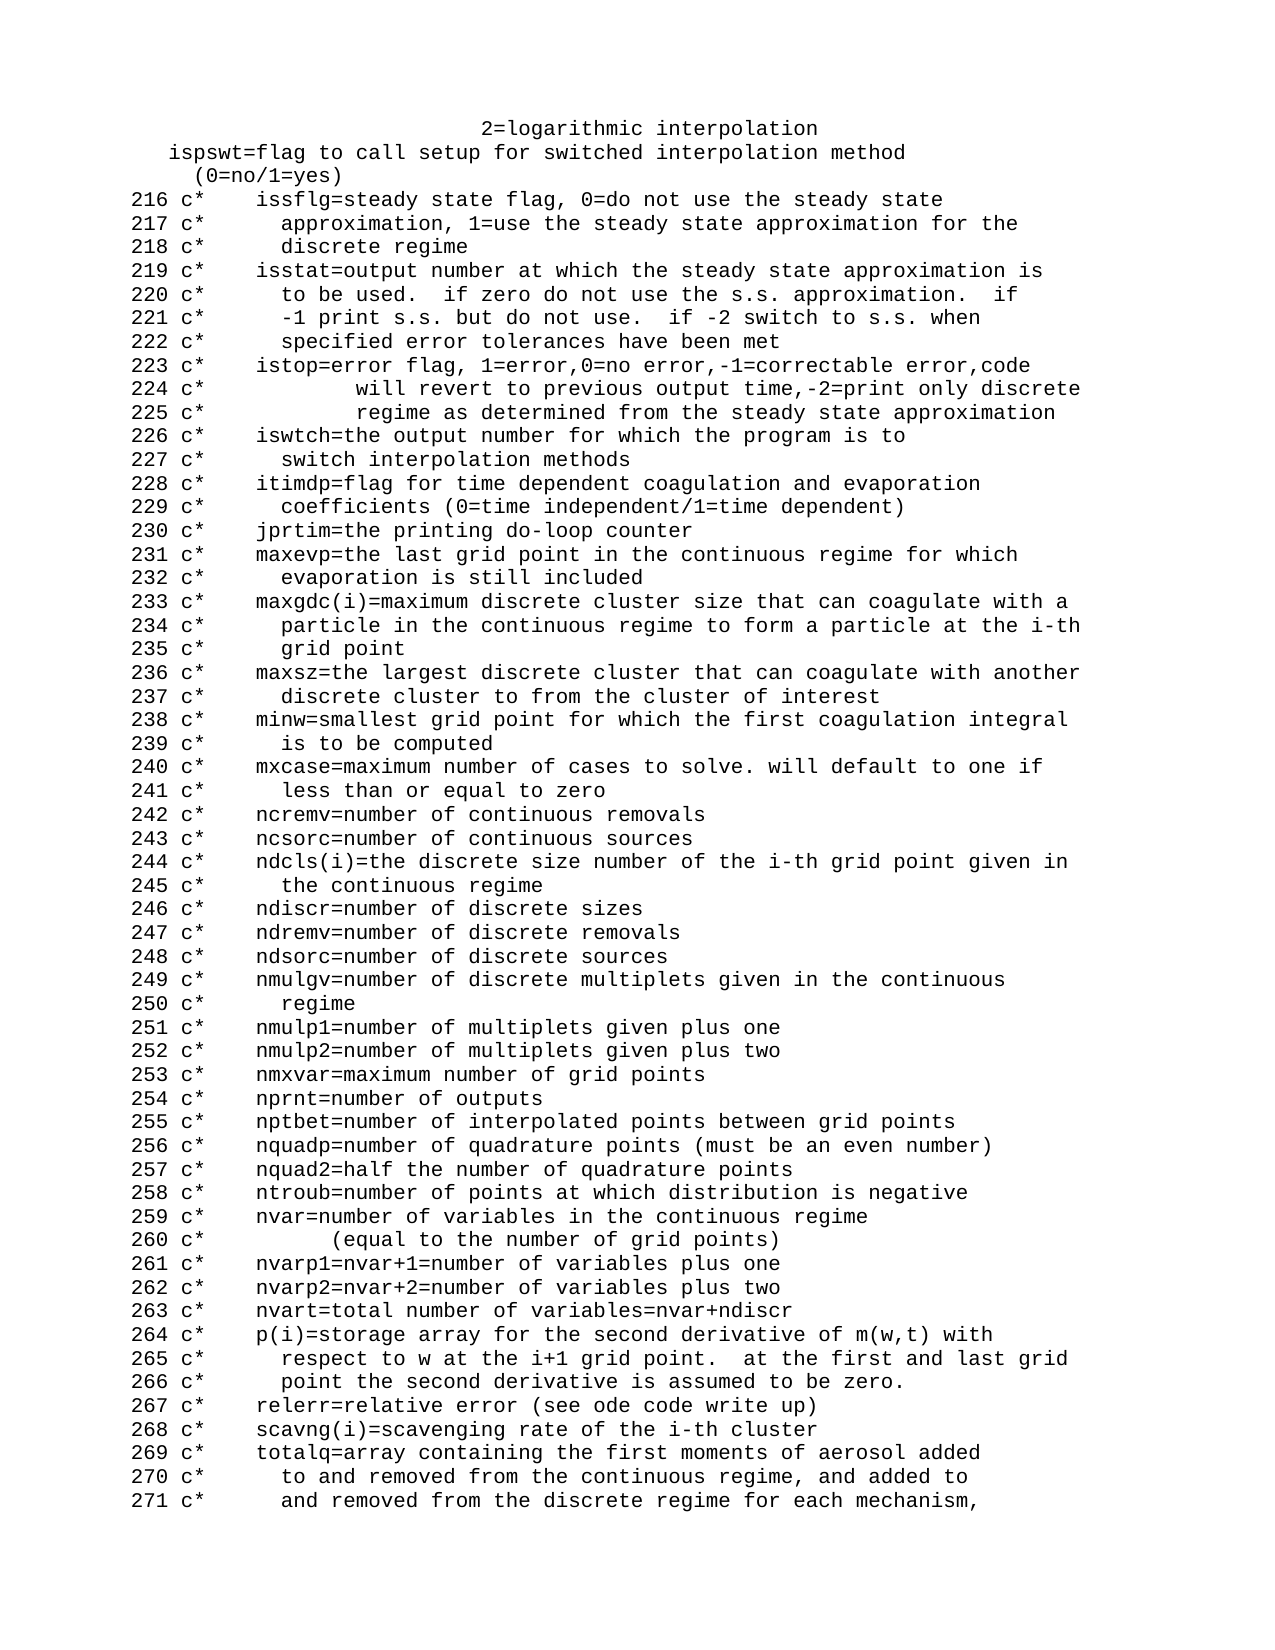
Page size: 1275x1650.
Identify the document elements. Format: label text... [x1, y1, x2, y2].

text 263 c* nvart=total number of variables=nvar+ndiscr [118, 1300, 1157, 1324]
text 220 c* to be used. if zero do not use the s.s. approximation. if [118, 284, 1157, 307]
text 246 c* ndiscr=number of discrete sizes [118, 898, 1157, 922]
text 217 c* approximation, 1=use the steady state approximation for the [118, 213, 1157, 236]
text 260 c* (equal to the number of grid points) [118, 1229, 1157, 1253]
text 242 c* ncremv=number of continuous removals [118, 804, 1157, 827]
text 219 c* isstat=output number at which the steady state approximation is [118, 260, 1157, 284]
text 249 c* nmulgv=number of discrete multiplets given in the continuous [118, 969, 1157, 993]
text 225 c* regime as determined from the steady state approximation [118, 402, 1157, 426]
text 240 c* mxcase=maximum number of cases to solve. will default to one if [118, 757, 1157, 780]
text 245 c* the continuous regime [118, 875, 1157, 898]
text 271 c* and removed from the discrete regime for each mechanism, [118, 1489, 1157, 1513]
text 250 c* regime [118, 993, 1157, 1017]
text 247 c* ndremv=number of discrete removals [118, 922, 1157, 946]
text 256 c* nquadp=number of quadrature points (must be an even number) [118, 1135, 1157, 1158]
text (0=no/1=yes) [118, 165, 1157, 189]
text 257 c* nquad2=half the number of quadrature points [118, 1158, 1157, 1182]
text 227 c* switch interpolation methods [118, 449, 1157, 473]
text 237 c* discrete cluster to from the cluster of interest [118, 686, 1157, 709]
text 269 c* totalq=array containing the first moments of aerosol added [118, 1442, 1157, 1466]
text 255 c* nptbet=number of interpolated points between grid points [118, 1111, 1157, 1135]
text 233 c* maxgdc(i)=maximum discrete cluster size that can coagulate with a [118, 591, 1157, 615]
text 243 c* ncsorc=number of continuous sources [118, 827, 1157, 851]
text 235 c* grid point [118, 638, 1157, 662]
text 254 c* nprnt=number of outputs [118, 1088, 1157, 1111]
text 267 c* relerr=relative error (see ode code write up) [118, 1395, 1157, 1419]
text 221 c* -1 print s.s. but do not use. if -2 switch to s.s. when [118, 307, 1157, 331]
text 234 c* particle in the continuous regime to form a particle at the i-th [118, 615, 1157, 638]
text 261 c* nvarp1=nvar+1=number of variables plus one [118, 1253, 1157, 1277]
text 226 c* iswtch=the output number for which the program is to [118, 426, 1157, 449]
text 228 c* itimdp=flag for time dependent coagulation and evaporation [118, 473, 1157, 496]
text 264 c* p(i)=storage array for the second derivative of m(w,t) with [118, 1324, 1157, 1348]
text 268 c* scavng(i)=scavenging rate of the i-th cluster [118, 1419, 1157, 1442]
text 231 c* maxevp=the last grid point in the continuous regime for which [118, 544, 1157, 567]
text 265 c* respect to w at the i+1 grid point. at the first and last grid [118, 1348, 1157, 1371]
text 251 c* nmulp1=number of multiplets given plus one [118, 1017, 1157, 1040]
text 253 c* nmxvar=maximum number of grid points [118, 1064, 1157, 1088]
text 223 c* istop=error flag, 1=error,0=no error,-1=correctable error,code [118, 354, 1157, 378]
text 238 c* minw=smallest grid point for which the first coagulation integral [118, 709, 1157, 733]
text 239 c* is to be computed [118, 733, 1157, 757]
text 270 c* to and removed from the continuous regime, and added to [118, 1466, 1157, 1489]
text 241 c* less than or equal to zero [118, 780, 1157, 804]
text 262 c* nvarp2=nvar+2=number of variables plus two [118, 1277, 1157, 1300]
text 232 c* evaporation is still included [118, 567, 1157, 591]
text 244 c* ndcls(i)=the discrete size number of the i-th grid point given in [118, 851, 1157, 875]
text 258 c* ntroub=number of points at which distribution is negative [118, 1182, 1157, 1206]
text ispswt=flag to call setup for switched interpolation method [118, 142, 1157, 165]
text 248 c* ndsorc=number of discrete sources [118, 946, 1157, 969]
text 230 c* jprtim=the printing do-loop counter [118, 520, 1157, 544]
text 224 c* will revert to previous output time,-2=print only discrete [118, 378, 1157, 402]
text 222 c* specified error tolerances have been met [118, 331, 1157, 354]
text 229 c* coefficients (0=time independent/1=time dependent) [118, 496, 1157, 520]
text 216 c* issflg=steady state flag, 0=do not use the steady state [118, 189, 1157, 213]
text 236 c* maxsz=the largest discrete cluster that can coagulate with another [118, 662, 1157, 686]
text 218 c* discrete regime [118, 236, 1157, 260]
text 2=logarithmic interpolation [118, 118, 1157, 142]
text 259 c* nvar=number of variables in the continuous regime [118, 1206, 1157, 1229]
text 252 c* nmulp2=number of multiplets given plus two [118, 1040, 1157, 1064]
text 266 c* point the second derivative is assumed to be zero. [118, 1371, 1157, 1395]
